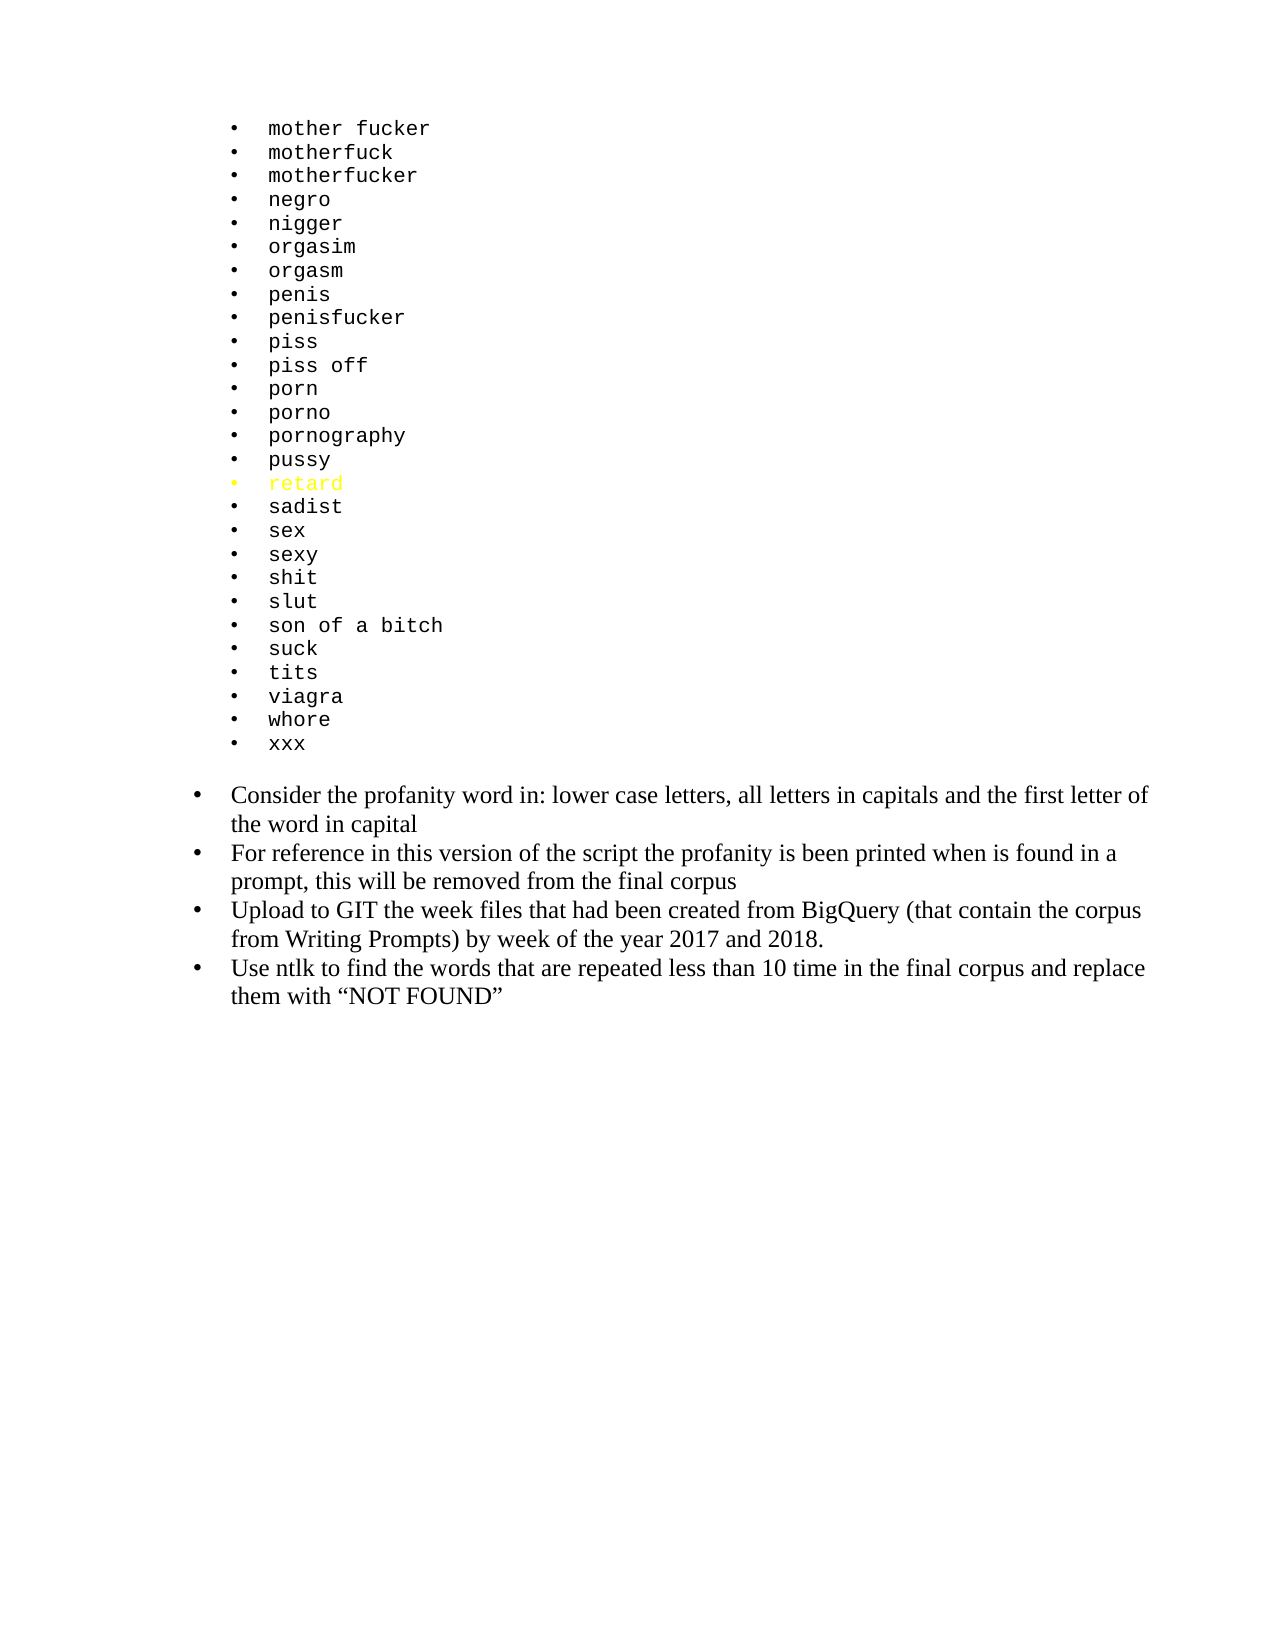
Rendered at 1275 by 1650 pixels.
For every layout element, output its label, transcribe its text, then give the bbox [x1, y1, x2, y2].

list mother fucker [231, 118, 1157, 142]
list suck [231, 638, 1157, 662]
list shit [231, 567, 1157, 591]
list sexy [231, 544, 1157, 567]
list pussy [231, 449, 1157, 473]
list orgasim [231, 236, 1157, 260]
list motherfucker [231, 165, 1157, 189]
list Use ntlk to find the words that are repeated less than 10 time in the final corpus and replace them with “NOT FOUND” [193, 953, 1157, 1010]
list pornography [231, 426, 1157, 449]
list Consider the profanity word in: lower case letters, all letters in capitals and the first letter of the word in capital [193, 780, 1157, 838]
list orgasm [231, 260, 1157, 284]
list whore [231, 709, 1157, 733]
list penisfucker [231, 307, 1157, 331]
list sadist [231, 496, 1157, 520]
list penis [231, 284, 1157, 307]
list Upload to GIT the week files that had been created from BigQuery (that contain the corpus from Writing Prompts) by week of the year 2017 and 2018. [193, 895, 1157, 953]
list For reference in this version of the script the profanity is been printed when is found in a prompt, this will be removed from the final corpus [193, 838, 1157, 895]
list retard [231, 473, 1157, 496]
list porn [231, 378, 1157, 402]
list slut [231, 591, 1157, 615]
list motherfuck [231, 142, 1157, 165]
list tits [231, 662, 1157, 686]
list viagra [231, 686, 1157, 709]
list sex [231, 520, 1157, 544]
list son of a bitch [231, 615, 1157, 638]
list xxx [231, 733, 1157, 757]
list negro [231, 189, 1157, 213]
list porno [231, 402, 1157, 426]
list piss off [231, 354, 1157, 378]
list piss [231, 331, 1157, 354]
list nigger [231, 213, 1157, 236]
